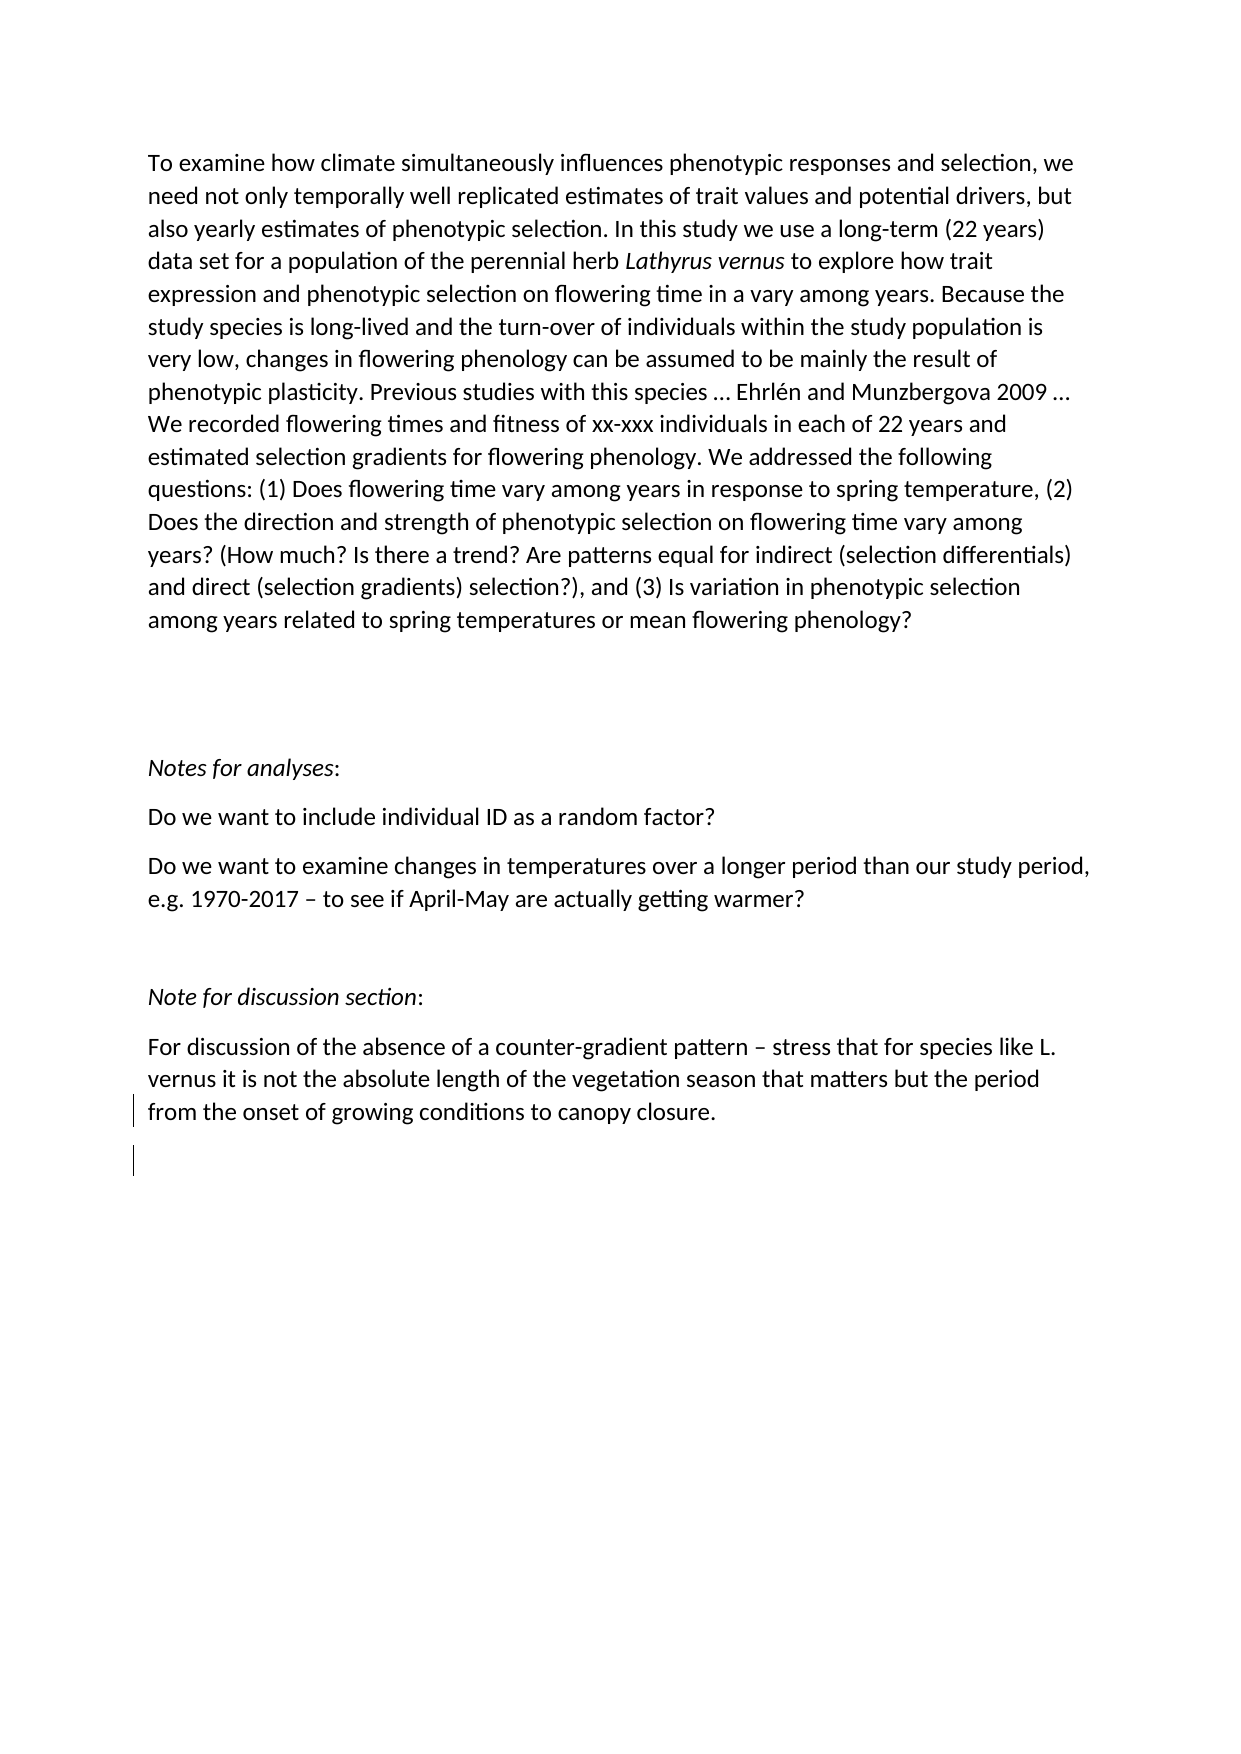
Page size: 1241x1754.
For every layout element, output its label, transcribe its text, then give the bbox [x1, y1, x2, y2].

text Do we want to include individual ID as a random factor? [148, 801, 1093, 832]
text For discussion of the absence of a counter-gradient pattern – stress that for species like L. vernus it is not the absolute length of the vegetation season that matters but the period from the onset of growing conditions to canopy closure. [148, 1031, 1093, 1176]
text Do we want to examine changes in temperatures over a longer period than our study period, e.g. 1970-2017 – to see if April-May are actually getting warmer? [148, 850, 1093, 913]
text Notes for analyses: [148, 752, 1093, 782]
text To examine how climate simultaneously influences phenotypic responses and selection, we need not only temporally well replicated estimates of trait values and potential drivers, but also yearly estimates of phenotypic selection. In this study we use a long-term (22 years) data set for a population of the perennial herb Lathyrus vernus to explore how trait expression and phenotypic selection on flowering time in a vary among years. Because the study species is long-lived and the turn-over of individuals within the study population is very low, changes in flowering phenology can be assumed to be mainly the result of phenotypic plasticity. Previous studies with this species … Ehrlén and Munzbergova 2009 … We recorded flowering times and fitness of xx-xxx individuals in each of 22 years and estimated selection gradients for flowering phenology. We addressed the following questions: (1) Does flowering time vary among years in response to spring temperature, (2) Does the direction and strength of phenotypic selection on flowering time vary among years? (How much? Is there a trend? Are patterns equal for indirect (selection differentials) and direct (selection gradients) selection?), and (3) Is variation in phenotypic selection among years related to spring temperatures or mean flowering phenology? [148, 148, 1093, 634]
text Note for discussion section: [148, 982, 1093, 1012]
